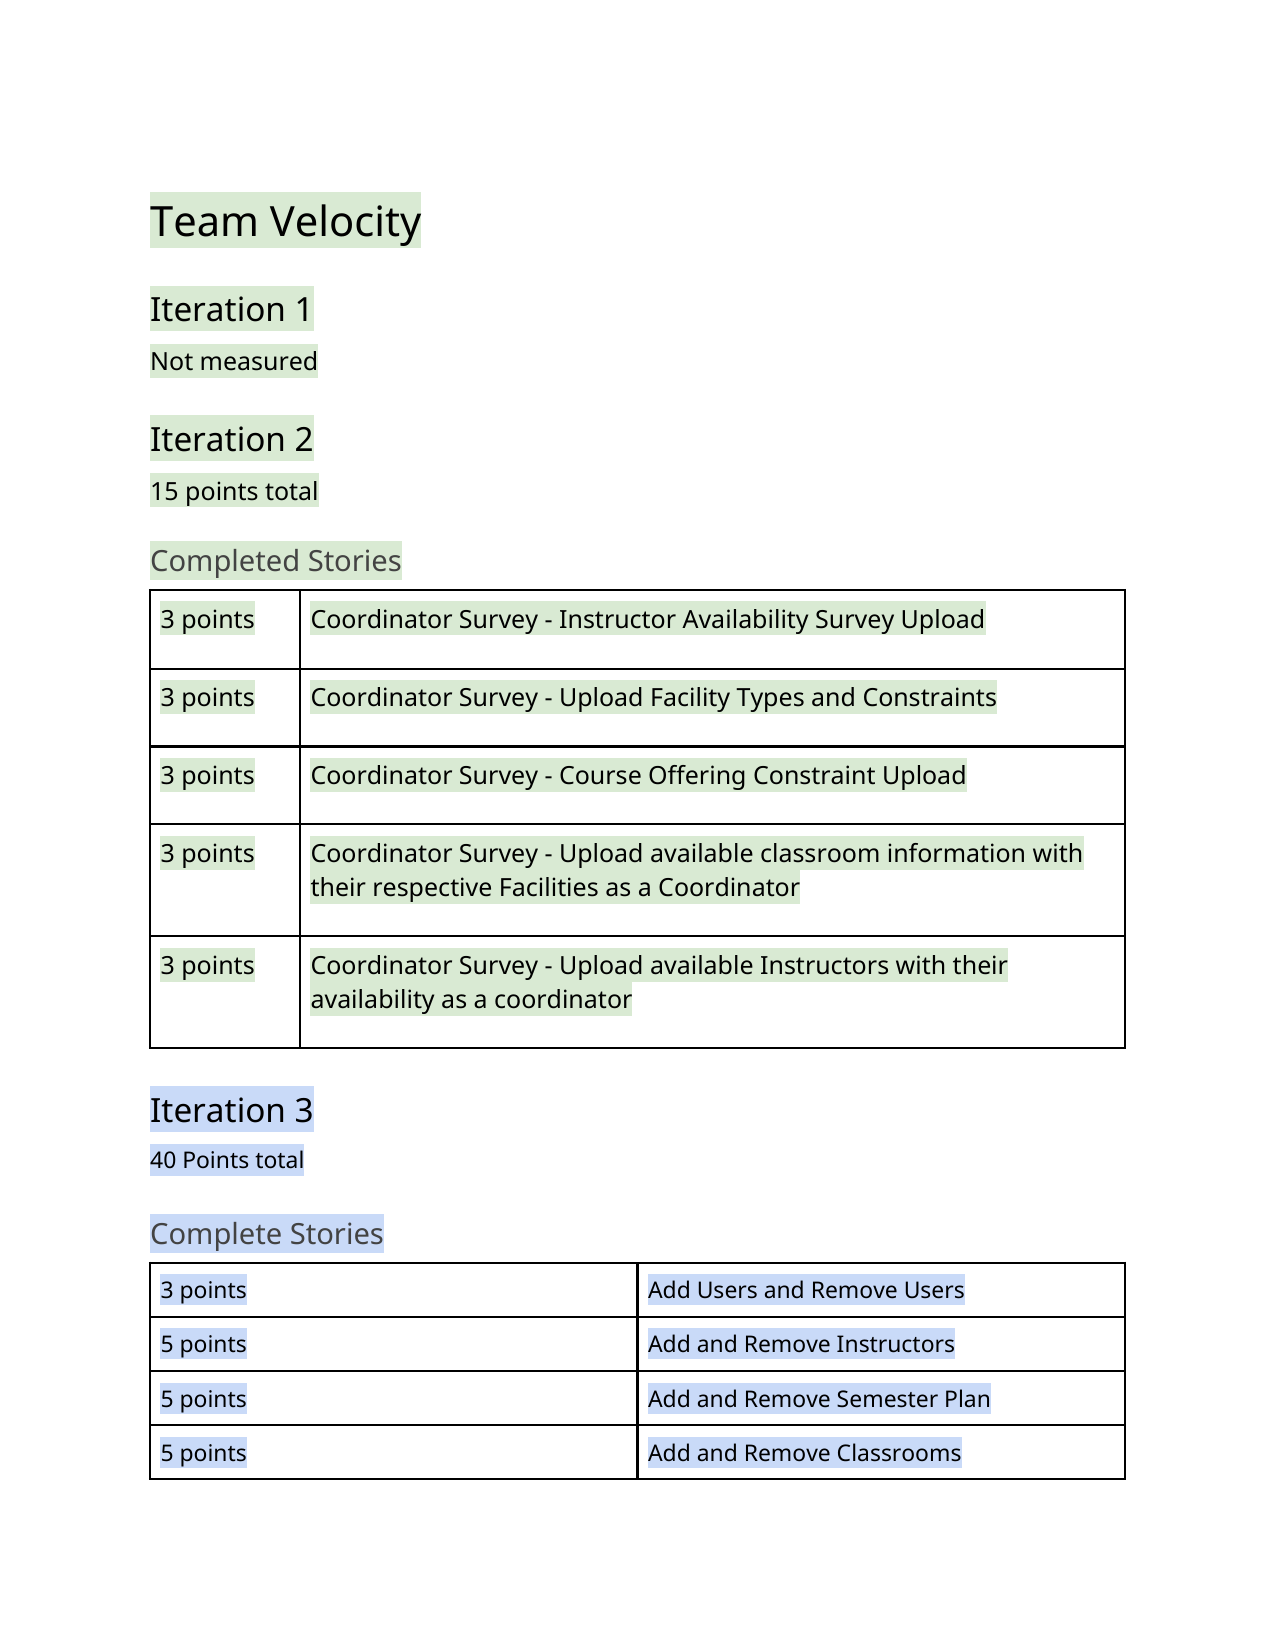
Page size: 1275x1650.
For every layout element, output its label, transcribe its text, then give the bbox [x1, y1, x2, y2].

subtitle Iteration 2 [150, 415, 1125, 461]
table_cell Add and Remove Instructors [639, 1318, 1124, 1370]
table_cell Add and Remove Semester Plan [639, 1372, 1124, 1424]
table_cell 3 points [151, 825, 299, 935]
text 15 points total [150, 473, 1125, 507]
table_cell 5 points [151, 1426, 636, 1478]
table_header Coordinator Survey - Instructor Availability Survey Upload [301, 591, 1124, 667]
table_header 3 points [151, 1264, 636, 1316]
subtitle Team Velocity [150, 192, 1125, 248]
table_cell Coordinator Survey - Upload available classroom information with their respective Facilities as a Coordinator [301, 825, 1124, 935]
table_cell 5 points [151, 1318, 636, 1370]
subtitle Completed Stories [150, 541, 1125, 580]
table_cell Coordinator Survey - Upload Facility Types and Constraints [301, 670, 1124, 745]
table_cell 3 points [151, 748, 299, 823]
subtitle Iteration 1 [150, 286, 1125, 331]
subtitle Iteration 3 [150, 1086, 1125, 1132]
table_header Add Users and Remove Users [639, 1264, 1124, 1316]
table_cell Coordinator Survey - Course Offering Constraint Upload [301, 748, 1124, 823]
table_cell 5 points [151, 1372, 636, 1424]
text 40 Points total [150, 1144, 1125, 1176]
text Not measured [150, 344, 1125, 378]
subtitle Complete Stories [150, 1214, 1125, 1253]
table_cell Coordinator Survey - Upload available Instructors with their availability as a coordinator [301, 937, 1124, 1047]
table_header 3 points [151, 591, 299, 667]
table_cell 3 points [151, 937, 299, 1047]
table_cell Add and Remove Classrooms [639, 1426, 1124, 1478]
table_cell 3 points [151, 670, 299, 745]
